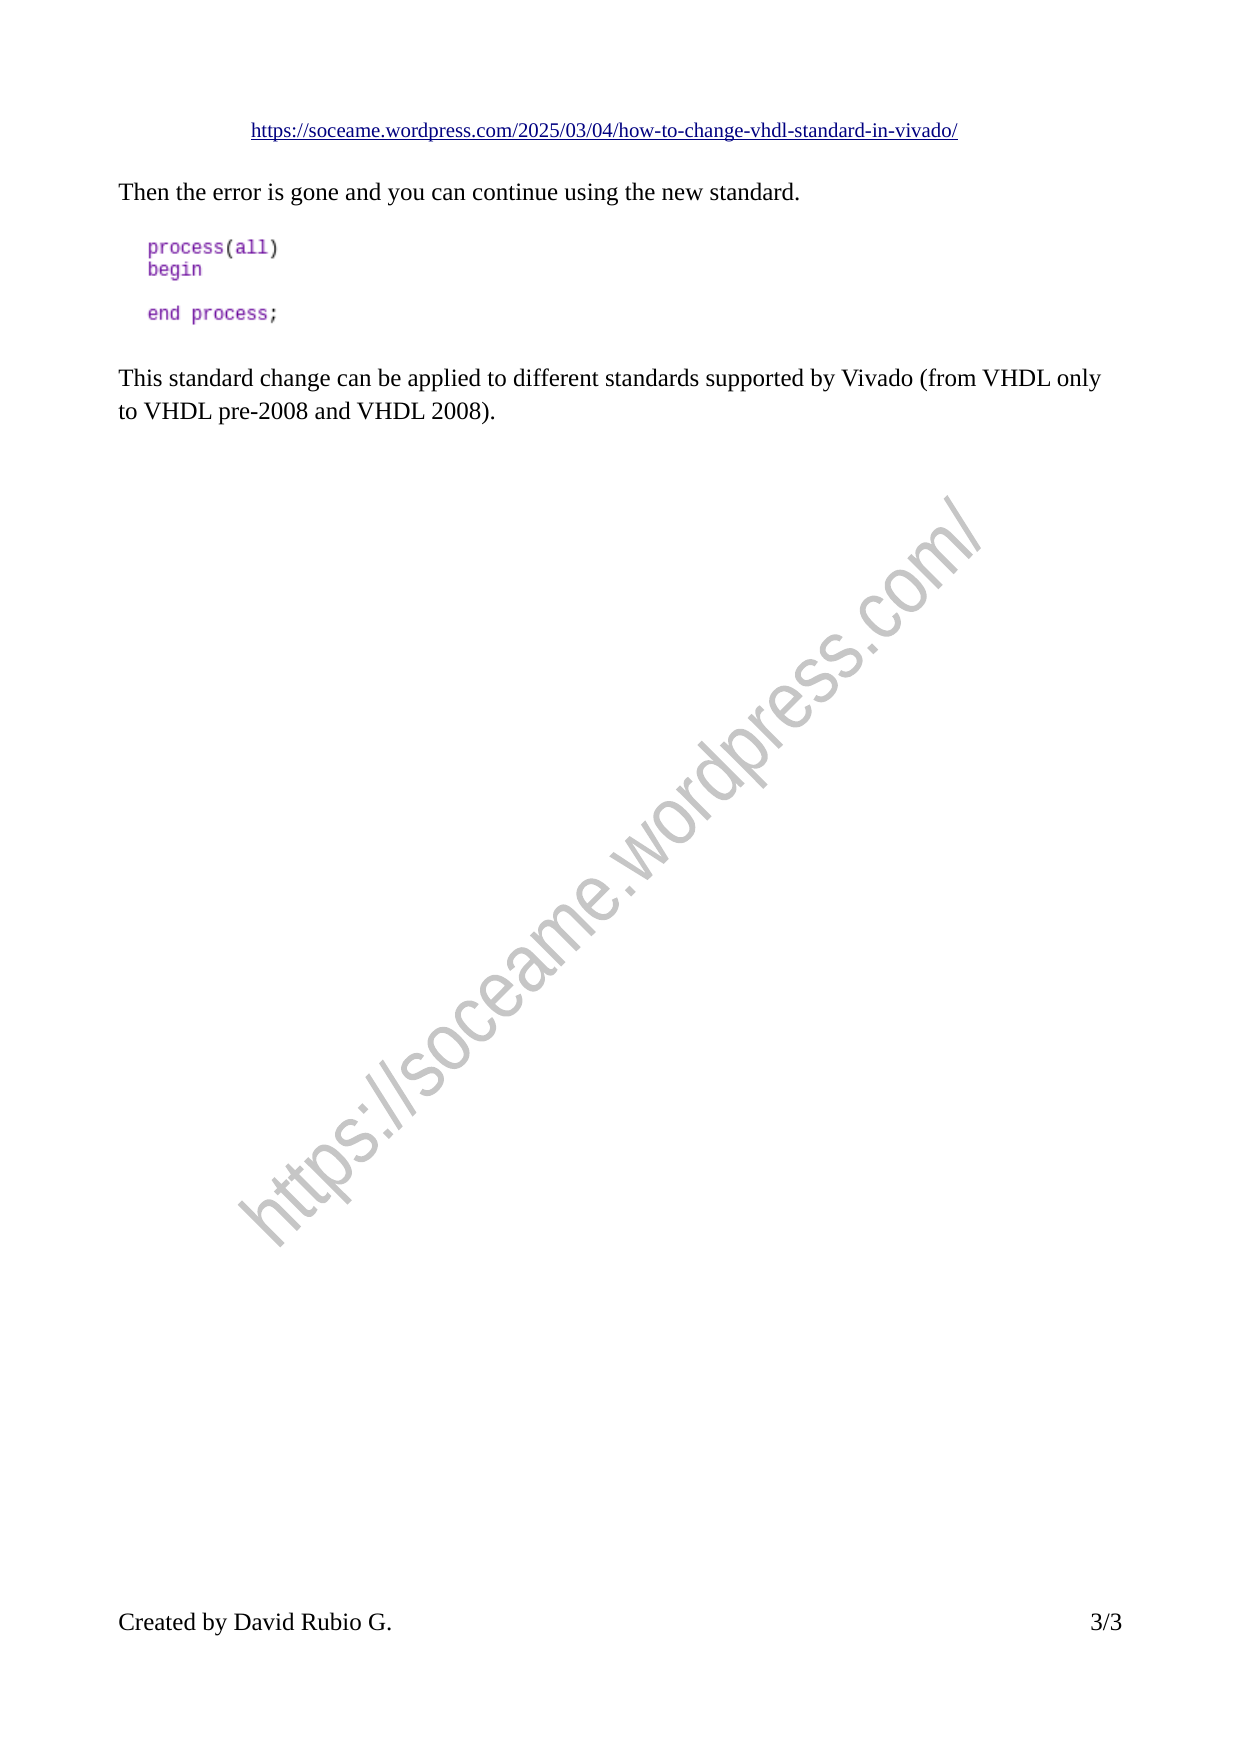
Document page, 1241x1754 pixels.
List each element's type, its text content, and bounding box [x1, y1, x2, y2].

picture [118, 224, 370, 339]
text This standard change can be applied to different standards supported by Vivado (from VHDL only to VHDL pre-2008 and VHDL 2008). [118, 363, 1122, 425]
text Then the error is gone and you can continue using the new standard. [118, 177, 1122, 206]
